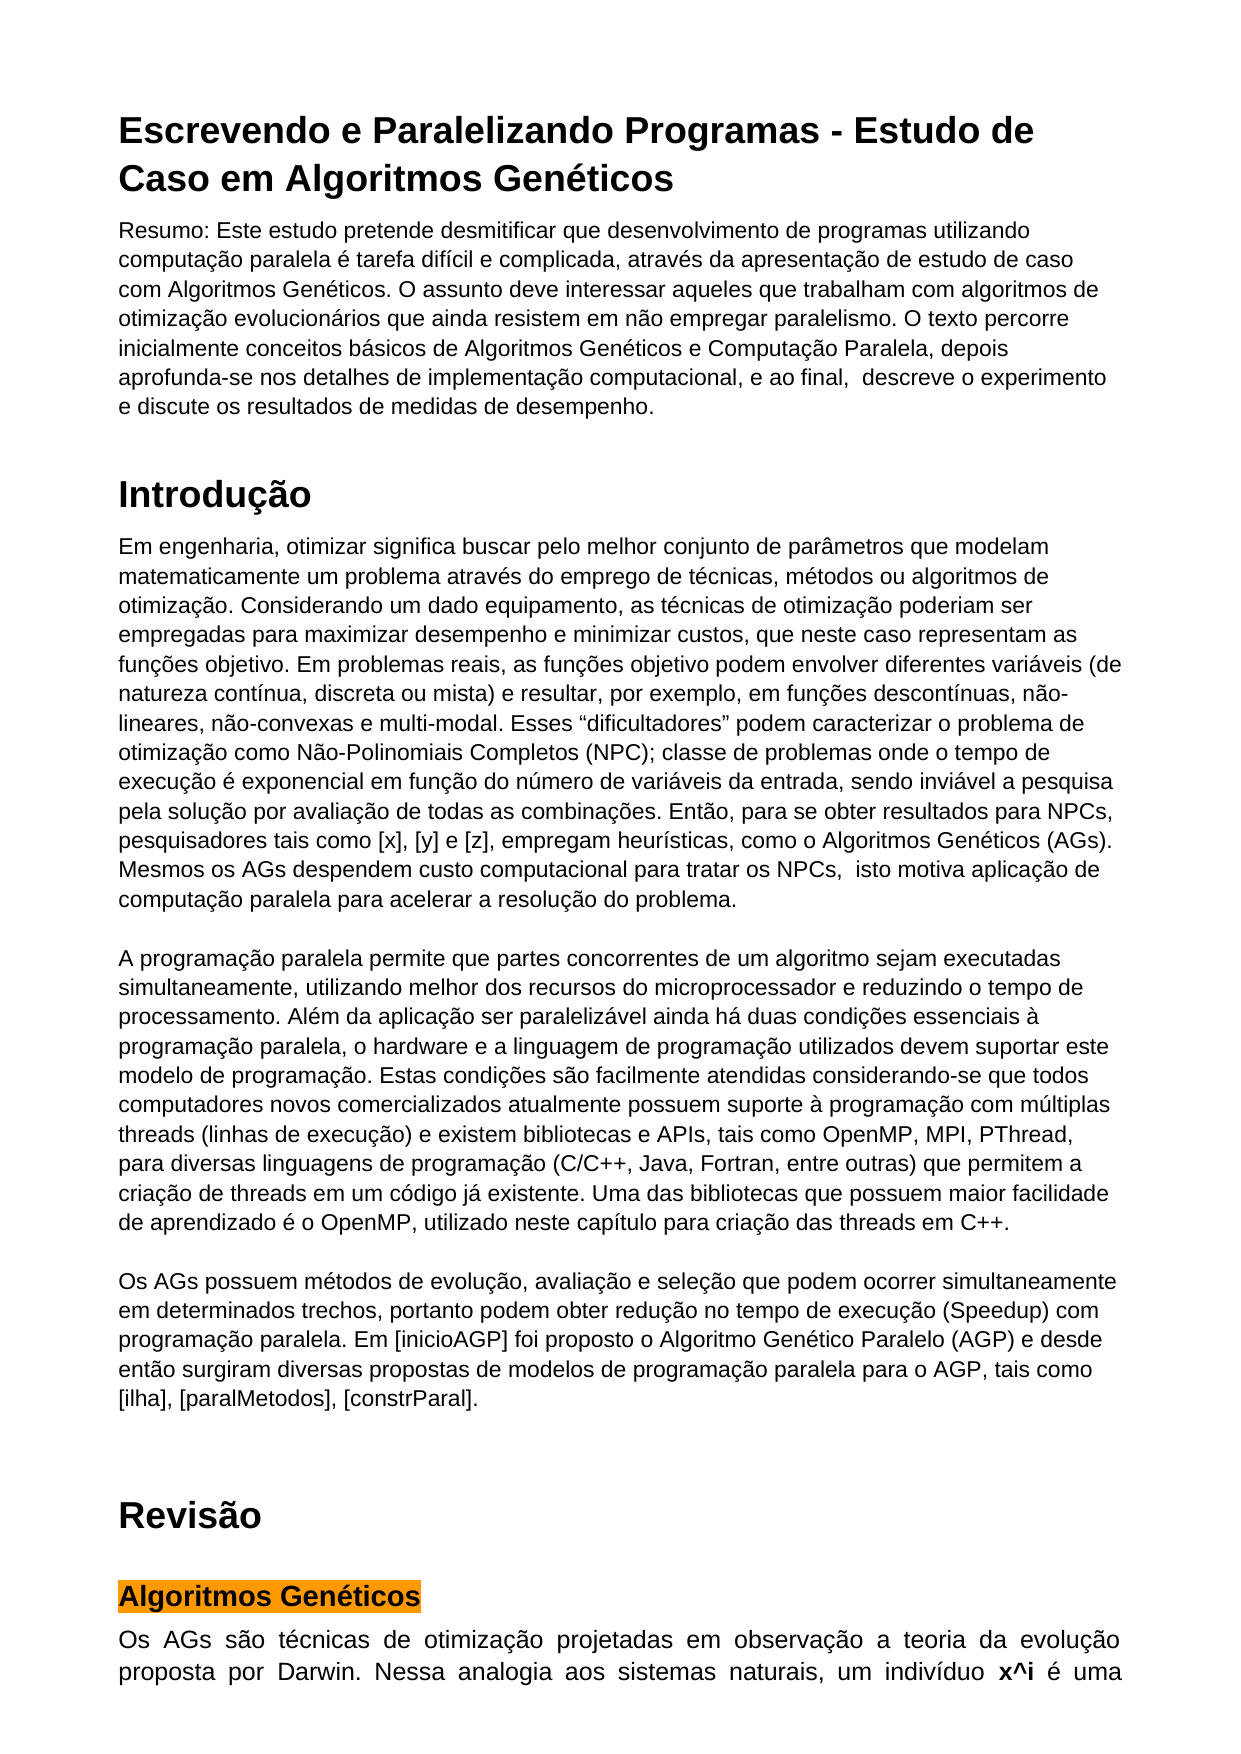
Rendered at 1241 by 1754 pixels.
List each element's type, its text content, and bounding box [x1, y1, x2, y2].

title Escrevendo e Paralelizando Programas - Estudo de Caso em Algoritmos Genéticos [118, 109, 1122, 199]
subtitle Algoritmos Genéticos [118, 1580, 1122, 1613]
text Resumo: Este estudo pretende desmitificar que desenvolvimento de programas utilizando computação paralela é tarefa difícil e complicada, através da apresentação de estudo de caso com Algoritmos Genéticos. O assunto deve interessar aqueles que trabalham com algoritmos de otimização evolucionários que ainda resistem em não empregar paralelismo. O texto percorre inicialmente conceitos básicos de Algoritmos Genéticos e Computação Paralela, depois aprofunda-se nos detalhes de implementação computacional, e ao final, descreve o experimento e discute os resultados de medidas de desempenho. [118, 218, 1122, 420]
text A programação paralela permite que partes concorrentes de um algoritmo sejam executadas simultaneamente, utilizando melhor dos recursos do microprocessador e reduzindo o tempo de processamento. Além da aplicação ser paralelizável ainda há duas condições essenciais à programação paralela, o hardware e a linguagem de programação utilizados devem suportar este modelo de programação. Estas condições são facilmente atendidas considerando-se que todos computadores novos comercializados atualmente possuem suporte à programação com múltiplas threads (linhas de execução) e existem bibliotecas e APIs, tais como OpenMP, MPI, PThread, para diversas linguagens de programação (C/C++, Java, Fortran, entre outras) que permitem a criação de threads em um código já existente. Uma das bibliotecas que possuem maior facilidade de aprendizado é o OpenMP, utilizado neste capítulo para criação das threads em C++. [118, 945, 1122, 1235]
subtitle Introdução [118, 473, 1122, 515]
subtitle Revisão [118, 1495, 1122, 1537]
text Em engenharia, otimizar significa buscar pelo melhor conjunto de parâmetros que modelam matematicamente um problema através do emprego de técnicas, métodos ou algoritmos de otimização. Considerando um dado equipamento, as técnicas de otimização poderiam ser empregadas para maximizar desempenho e minimizar custos, que neste caso representam as funções objetivo. Em problemas reais, as funções objetivo podem envolver diferentes variáveis (de natureza contínua, discreta ou mista) e resultar, por exemplo, em funções descontínuas, não-lineares, não-convexas e multi-modal. Esses “dificultadores” podem caracterizar o problema de otimização como Não-Polinomiais Completos (NPC); classe de problemas onde o tempo de execução é exponencial em função do número de variáveis da entrada, sendo inviável a pesquisa pela solução por avaliação de todas as combinações. Então, para se obter resultados para NPCs, pesquisadores tais como [x], [y] e [z], empregam heurísticas, como o Algoritmos Genéticos (AGs). Mesmos os AGs despendem custo computacional para tratar os NPCs, isto motiva aplicação de computação paralela para acelerar a resolução do problema. [118, 534, 1122, 912]
text Os AGs possuem métodos de evolução, avaliação e seleção que podem ocorrer simultaneamente em determinados trechos, portanto podem obter redução no tempo de execução (Speedup) com programação paralela. Em [inicioAGP] foi proposto o Algoritmo Genético Paralelo (AGP) e desde então surgiram diversas propostas de modelos de programação paralela para o AGP, tais como [ilha], [paralMetodos], [constrParal]. [118, 1268, 1122, 1412]
text Os AGs são técnicas de otimização projetadas em observação a teoria da evolução proposta por Darwin. Nessa analogia aos sistemas naturais, um indivíduo x^i é uma [118, 1626, 1122, 1686]
